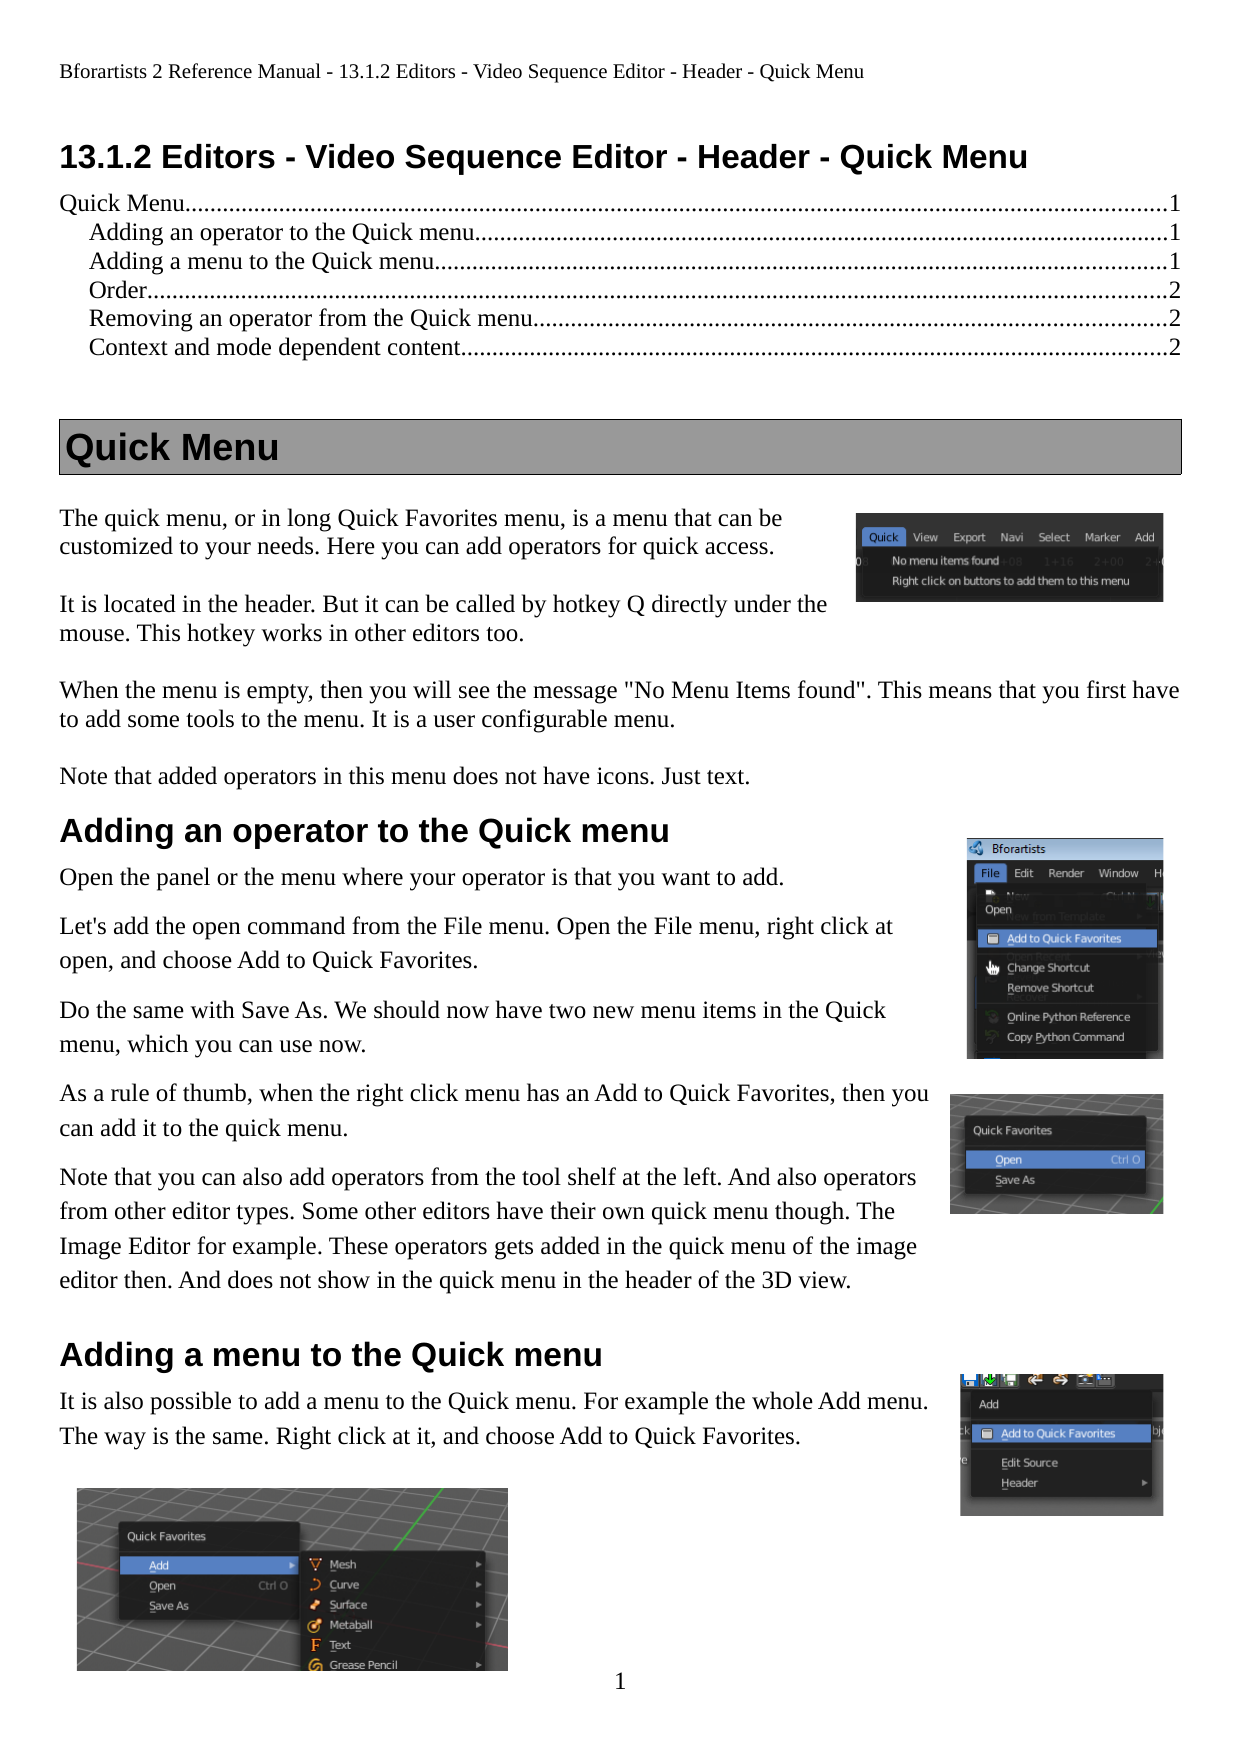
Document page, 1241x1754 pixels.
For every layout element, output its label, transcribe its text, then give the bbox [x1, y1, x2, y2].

text As a rule of thumb, when the right click menu has an Add to Quick Favorites, then you can add it to the quick menu. [59, 1078, 1181, 1141]
text It is located in the header. But it can be called by hotkey Q directly under the mouse. This hotkey works in other editors too. [59, 589, 1181, 646]
table_header Quick Menu [60, 420, 1181, 474]
text Do the same with Save As. We should now have two new menu items in the Quick menu, which you can use now. [59, 995, 966, 1058]
subtitle Adding an operator to the Quick menu [59, 811, 1181, 849]
text Adding a menu to the Quick menu 1 [88, 246, 1181, 275]
text Removing an operator from the Quick menu 2 [88, 303, 1181, 332]
text When the menu is empty, then you will see the message "No Menu Items found". This means that you first have to add some tools to the menu. It is a user configurable menu. [59, 675, 1181, 733]
text Context and mode dependent content 2 [88, 332, 1181, 361]
subtitle Adding a menu to the Quick menu [59, 1335, 1181, 1374]
text The quick menu, or in long Quick Favorites menu, is a menu that can be customized to your needs. Here you can add operators for quick access. [59, 503, 1181, 560]
text Quick Menu 1 [59, 188, 1181, 217]
subtitle 13.1.2 Editors - Video Sequence Editor - Header - Quick Menu [59, 138, 1181, 176]
text Note that added operators in this menu does not have icons. Just text. [59, 761, 1181, 790]
text Note that you can also add operators from the tool shelf at the left. And also operators from other editor types. Some other editors have their own quick menu though. The Image Editor for example. These operators gets added in the quick menu of the image editor then. And does not show in the quick menu in the header of the 3D view. [59, 1162, 1181, 1294]
picture [950, 1094, 1164, 1214]
text Order 2 [88, 275, 1181, 303]
picture [960, 1374, 1164, 1516]
picture [76, 1488, 508, 1671]
picture [855, 513, 1164, 602]
text It is also possible to add a menu to the Quick menu. For example the whole Add menu. The way is the same. Right click at it, and choose Add to Quick Favorites. [59, 1386, 960, 1449]
text Adding an operator to the Quick menu 1 [88, 217, 1181, 246]
picture [966, 838, 1164, 1059]
text Open the panel or the menu where your operator is that you want to add. [59, 862, 966, 891]
text Let's add the open command from the File menu. Open the File menu, right click at open, and choose Add to Quick Favorites. [59, 911, 966, 974]
